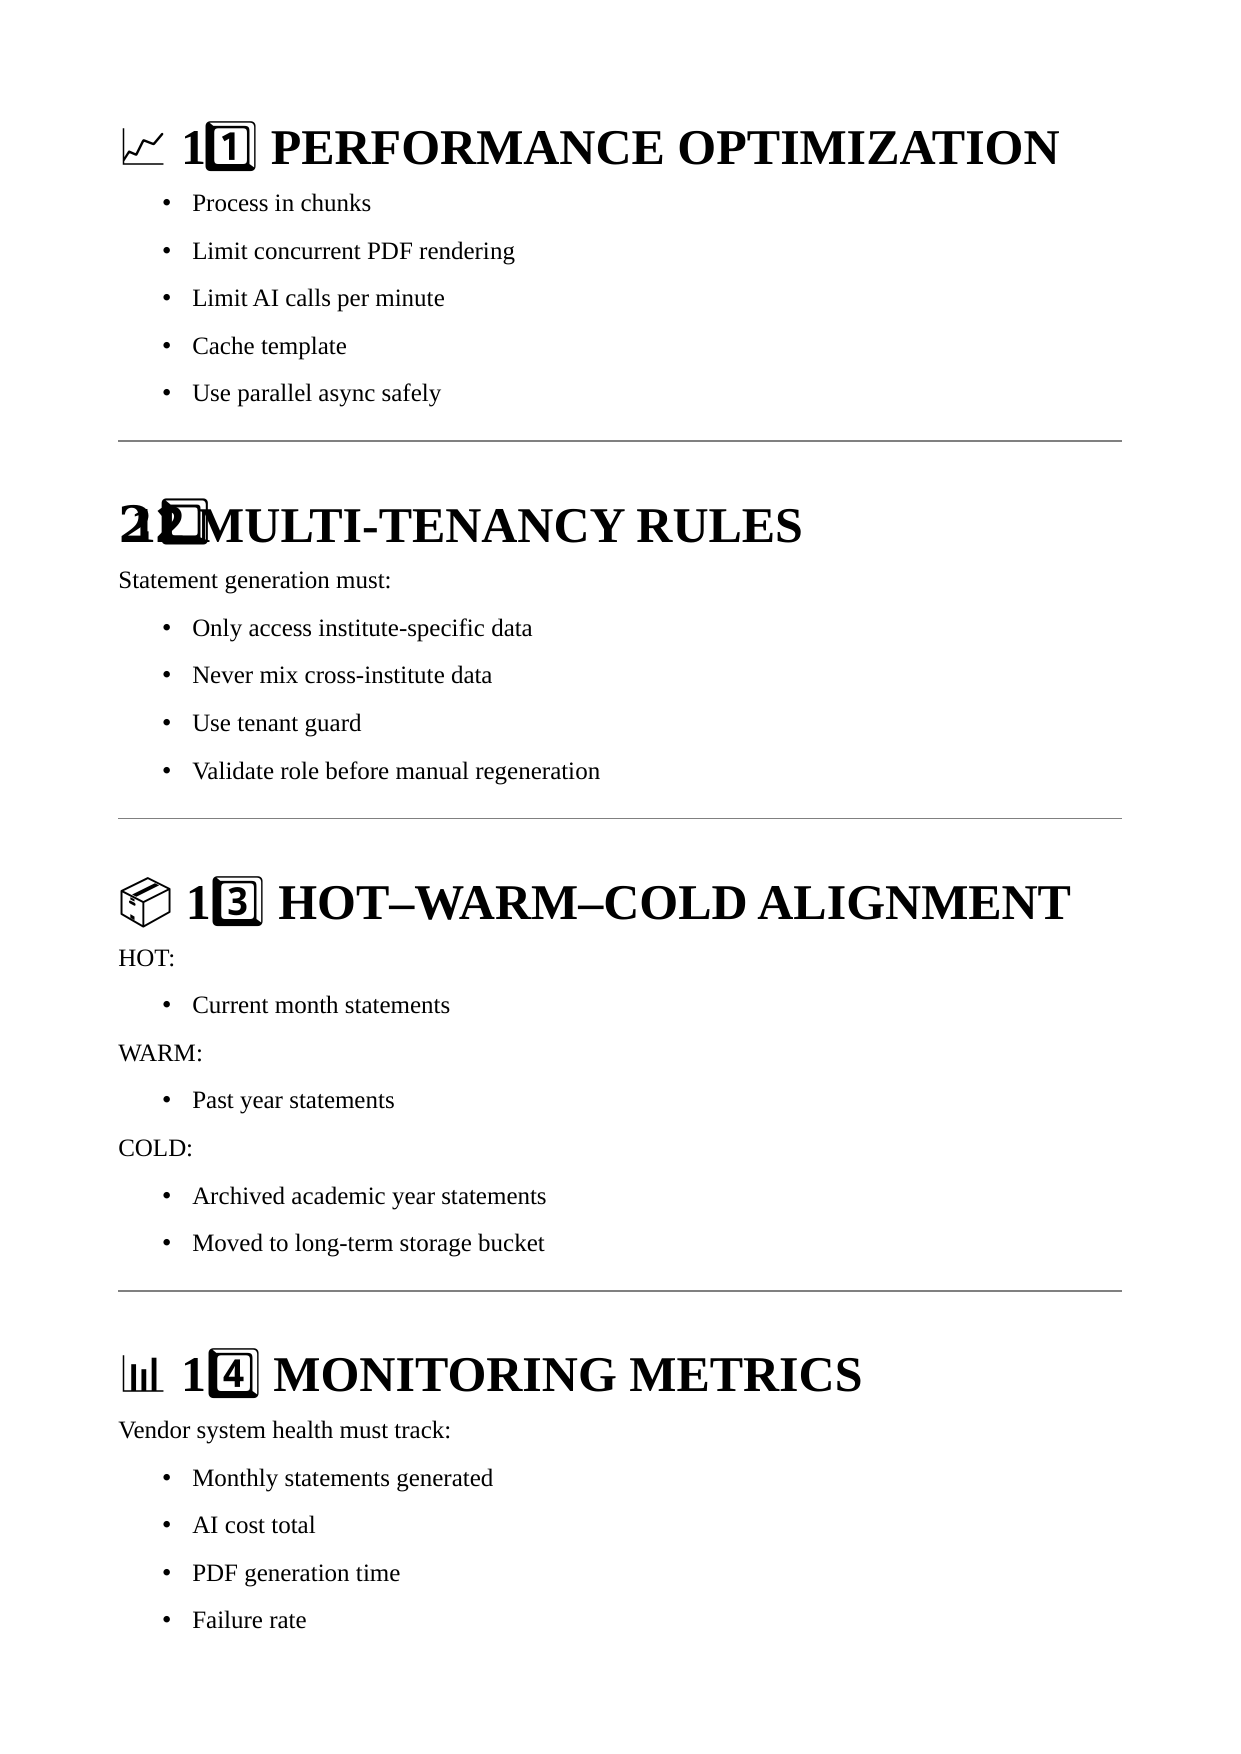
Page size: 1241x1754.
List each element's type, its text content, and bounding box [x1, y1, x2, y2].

list Current month statements [162, 990, 1122, 1019]
list AI cost total [162, 1510, 1122, 1539]
text WARM: [118, 1038, 1122, 1067]
list Failure rate [162, 1606, 1122, 1634]
list Archived academic year statements [162, 1181, 1122, 1209]
list Limit concurrent PDF rendering [162, 236, 1122, 264]
text Statement generation must: [118, 565, 1122, 594]
list Limit AI calls per minute [162, 283, 1122, 312]
list Validate role before manual regeneration [162, 756, 1122, 784]
list Moved to long-term storage bucket [162, 1228, 1122, 1257]
list PDF generation time [162, 1558, 1122, 1587]
subtitle 📈 11️⃣ PERFORMANCE OPTIMIZATION [118, 118, 1122, 176]
subtitle 🔐 12️⃣ MULTI-TENANCY RULES [118, 495, 1122, 553]
list Past year statements [162, 1086, 1122, 1114]
list Process in chunks [162, 188, 1122, 217]
list Use tenant guard [162, 708, 1122, 737]
text Vendor system health must track: [118, 1415, 1122, 1444]
subtitle 📊 14️⃣ MONITORING METRICS [118, 1345, 1122, 1403]
subtitle 📦 13️⃣ HOT–WARM–COLD ALIGNMENT [118, 873, 1122, 930]
text HOT: [118, 943, 1122, 971]
list Never mix cross-institute data [162, 661, 1122, 689]
list Cache template [162, 331, 1122, 360]
list Only access institute-specific data [162, 613, 1122, 642]
list Monthly statements generated [162, 1463, 1122, 1492]
text COLD: [118, 1133, 1122, 1162]
list Use parallel async safely [162, 378, 1122, 407]
